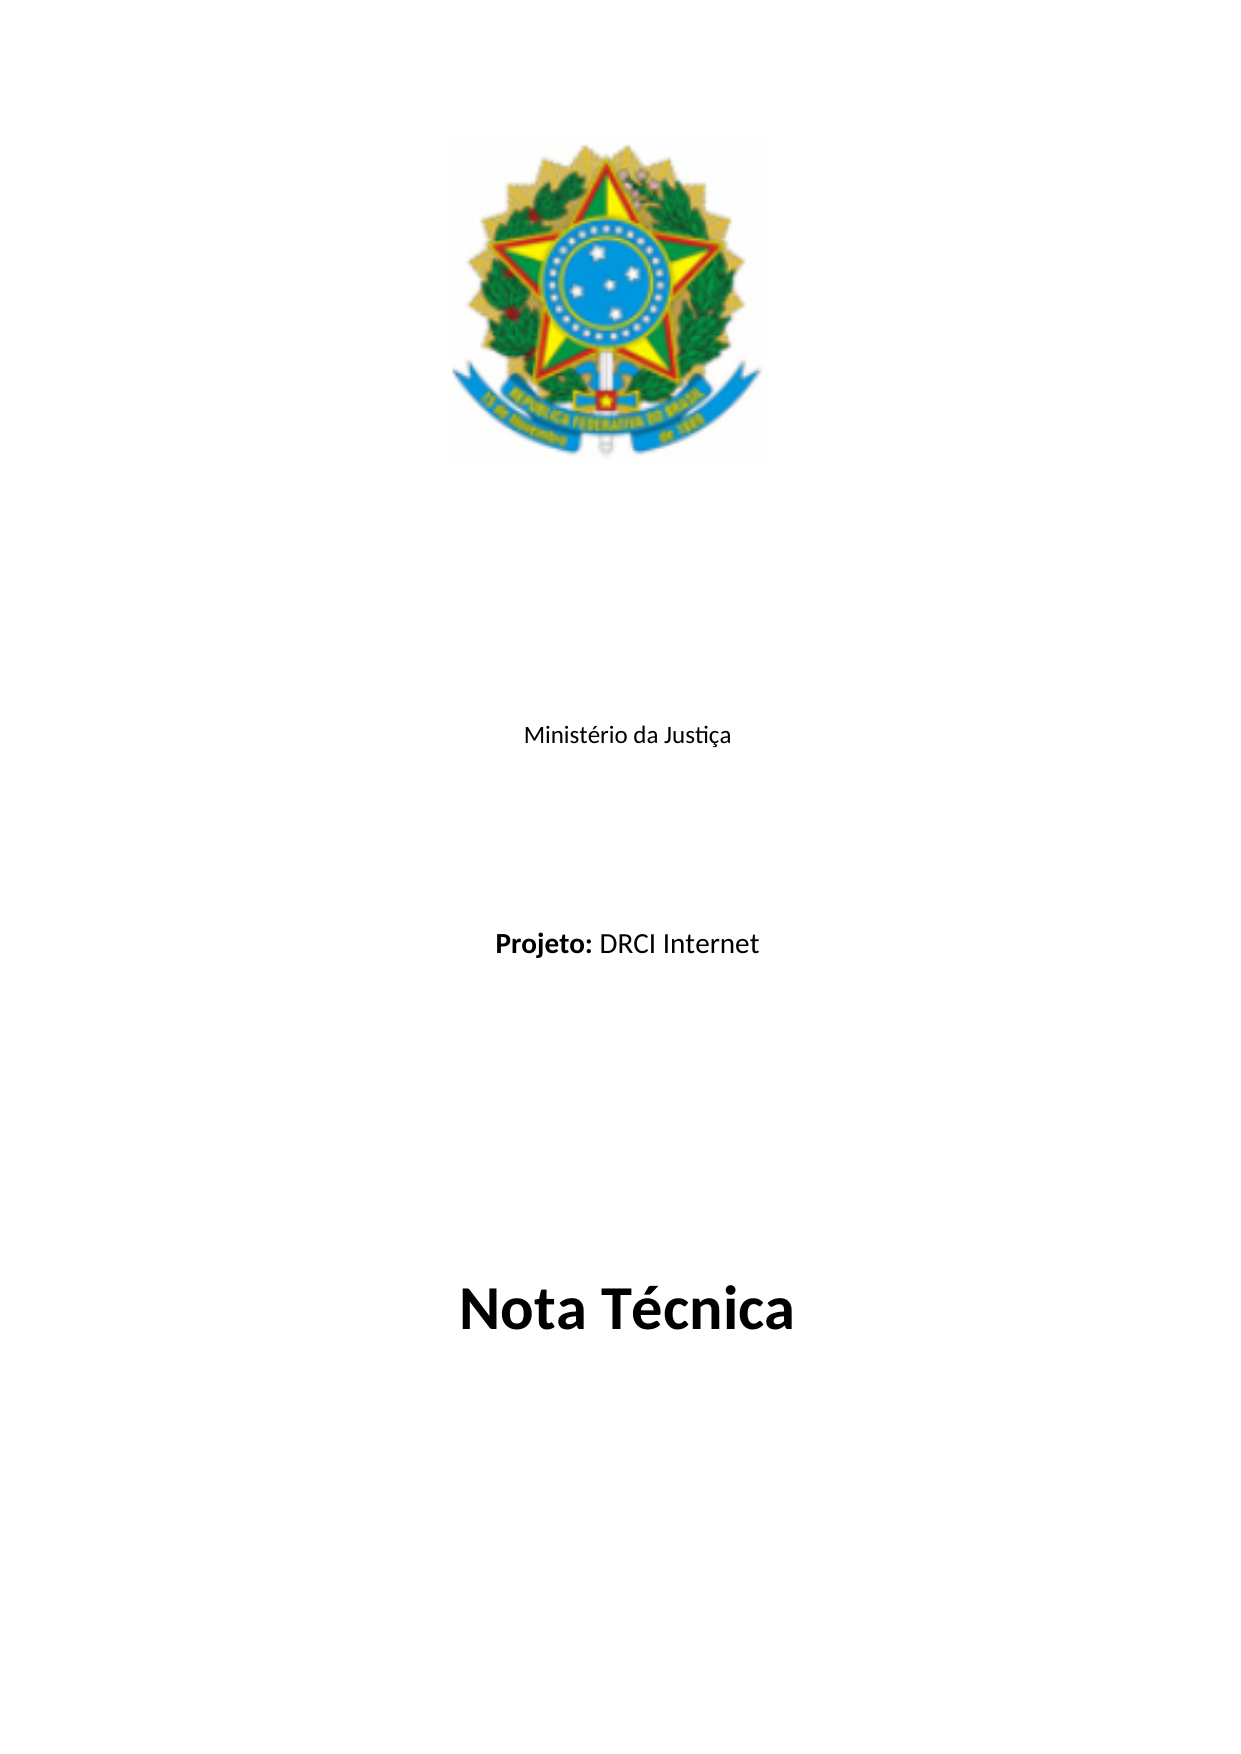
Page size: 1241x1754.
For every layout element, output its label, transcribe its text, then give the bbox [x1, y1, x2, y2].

text Nota Técnica [192, 1269, 1063, 1345]
picture [446, 134, 794, 479]
text Ministério da Justiça [192, 719, 1063, 750]
text Projeto: DRCI Internet [192, 926, 1063, 961]
